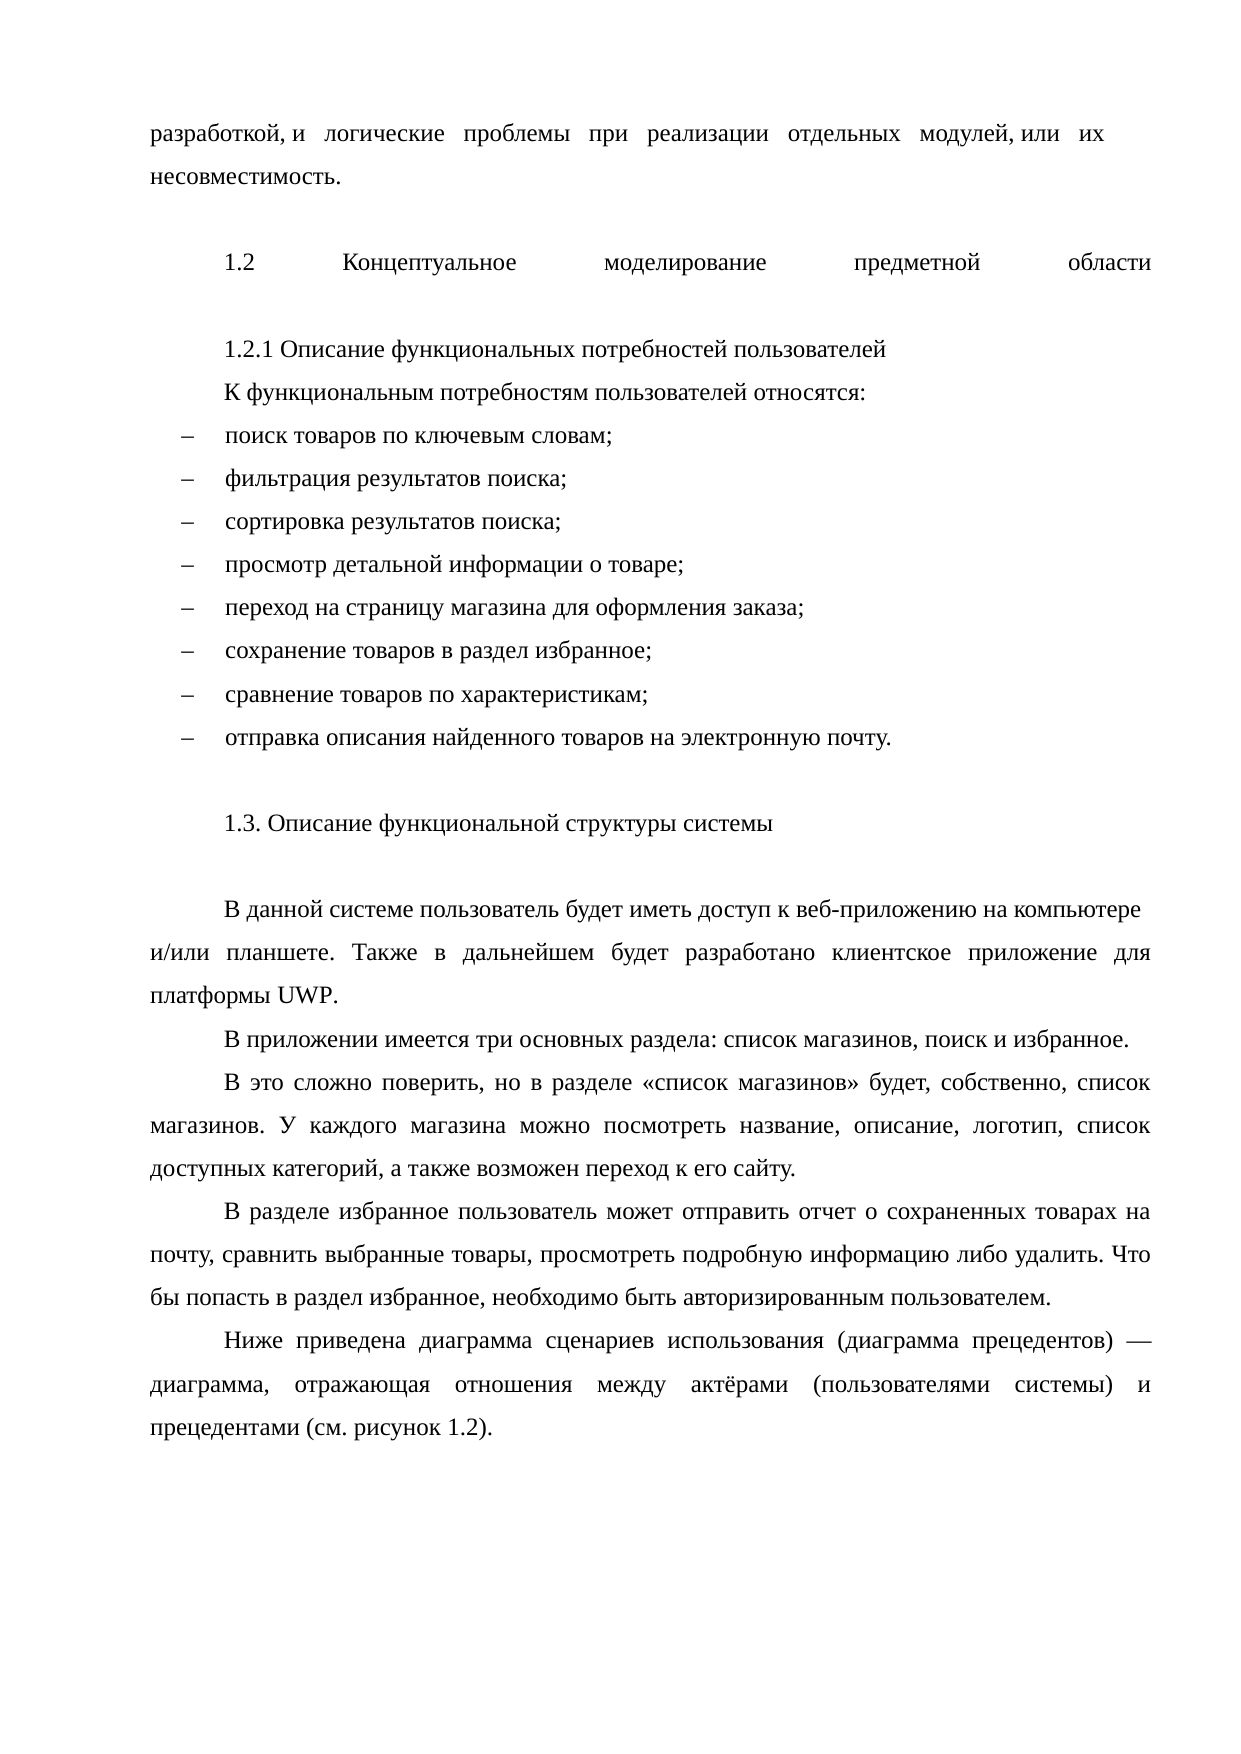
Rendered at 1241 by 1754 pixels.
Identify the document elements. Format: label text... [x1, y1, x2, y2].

list сохранение товаров в раздел избранное; [187, 636, 1152, 664]
list поиск товаров по ключевым словам; [187, 420, 1152, 449]
list переход на страницу магазина для оформления заказа; [187, 592, 1152, 621]
list отправка описания найденного товаров на электронную почту. [187, 722, 1152, 751]
list просмотр детальной информации о товаре; [187, 549, 1152, 578]
text 1.3. Описание функциональной структуры системы [150, 808, 1152, 837]
list сравнение товаров по характеристикам; [187, 679, 1152, 707]
text В приложении имеется три основных раздела: список магазинов, поиск и избранное. [150, 1024, 1152, 1052]
text В это сложно поверить, но в разделе «список магазинов» будет, собственно, список магазинов. У каждого магазина можно посмотреть название, описание, логотип, список доступных категорий, а также возможен переход к его сайту. [150, 1067, 1152, 1182]
text 1.2.1 Описание функциональных потребностей пользователей [150, 334, 1152, 362]
text Ниже приведена диаграмма сценариев использования (диаграмма прецедентов) — диаграмма, отражающая отношения между актёрами (пользователями системы) и прецедентами (см. рисунок 1.2). [150, 1326, 1152, 1441]
text и/или планшете. Также в дальнейшем будет разработано клиентское приложение для платформы UWP. [150, 937, 1152, 1009]
text несовместимость. [150, 161, 1152, 190]
text разработкой, и логические проблемы при реализации отдельных модулей, или их [150, 118, 1152, 147]
text К функциональным потребностям пользователей относятся: [150, 377, 1152, 406]
text 1.2 Концептуальное моделирование предметной области [150, 247, 1152, 319]
list фильтрация результатов поиска; [187, 463, 1152, 492]
text В разделе избранное пользователь может отправить отчет о сохраненных товарах на почту, сравнить выбранные товары, просмотреть подробную информацию либо удалить. Что бы попасть в раздел избранное, необходимо быть авторизированным пользователем. [150, 1196, 1152, 1311]
text В данной системе пользователь будет иметь доступ к веб-приложению на компьютере [150, 894, 1152, 923]
list сортировка результатов поиска; [187, 506, 1152, 535]
